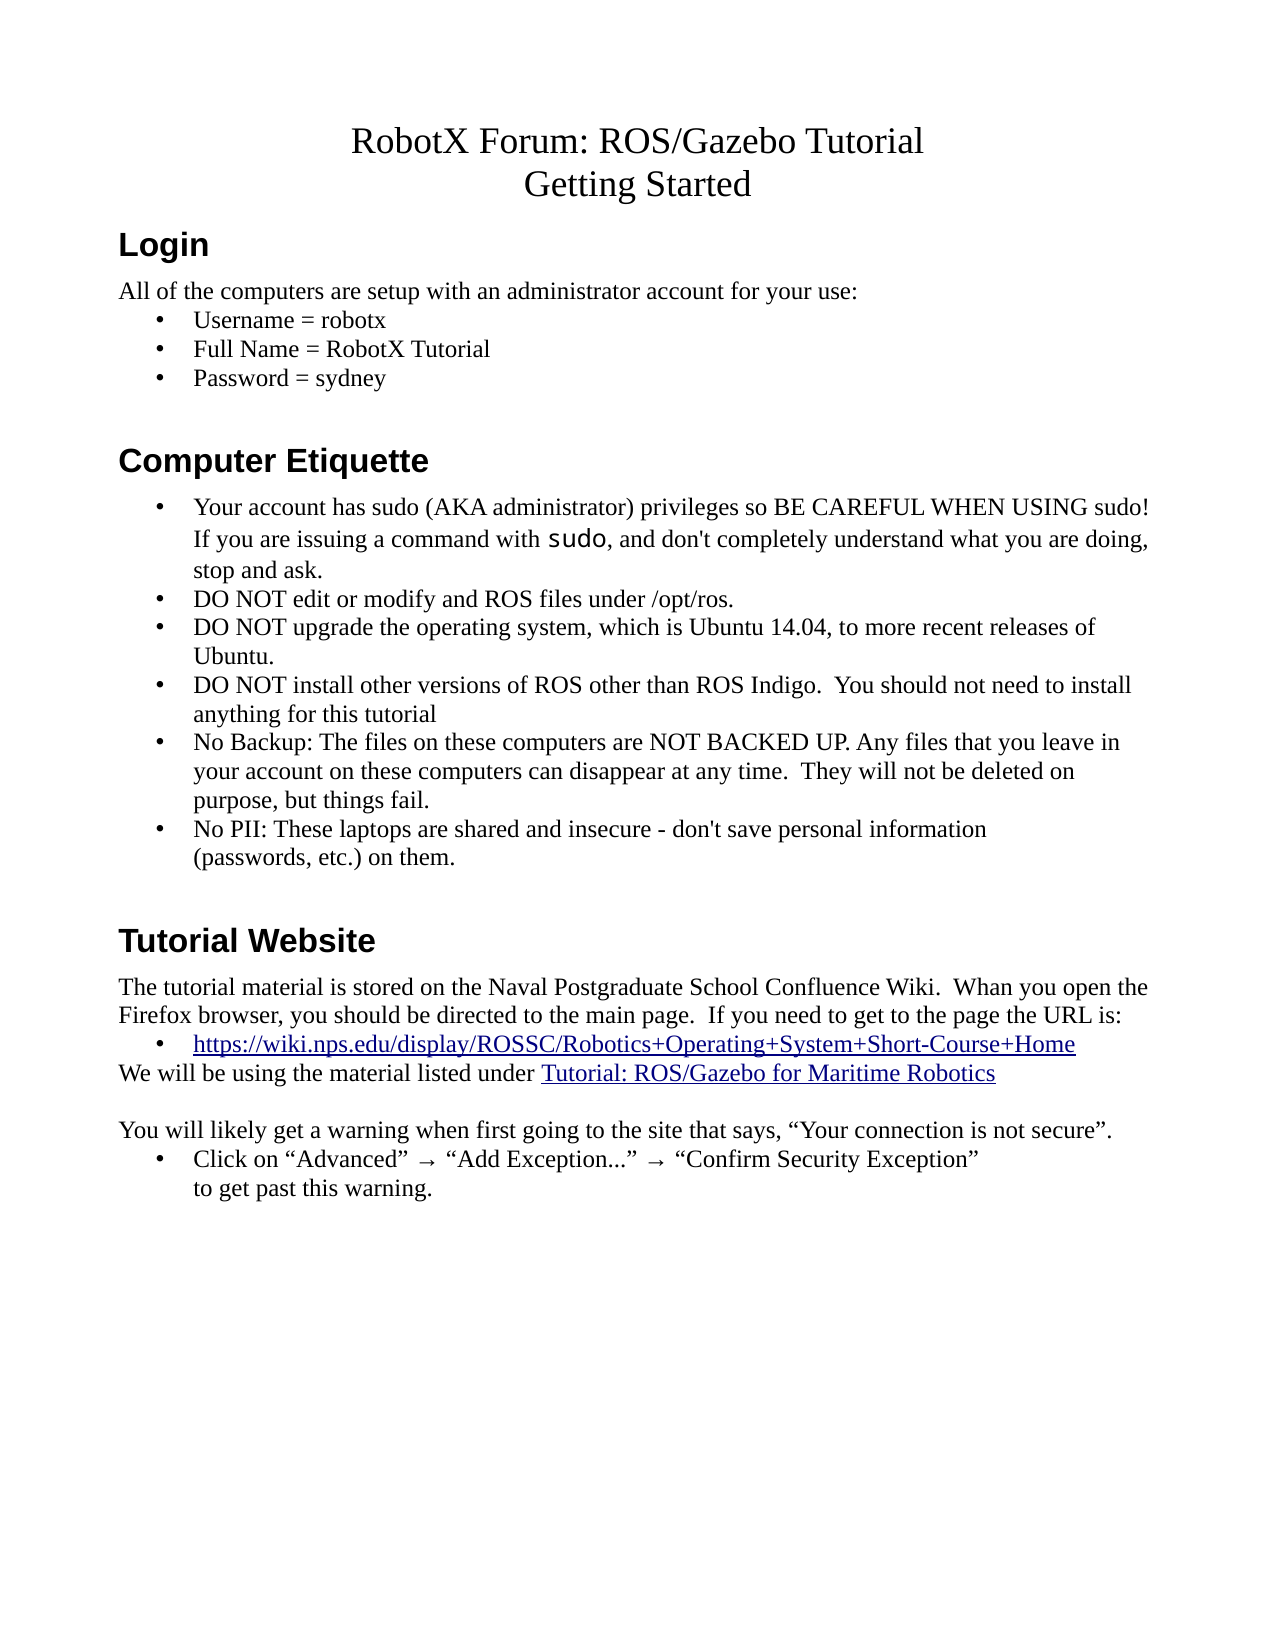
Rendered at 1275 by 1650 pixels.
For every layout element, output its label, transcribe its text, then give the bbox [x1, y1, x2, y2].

text RobotX Forum: ROS/Gazebo Tutorial [118, 118, 1157, 161]
text All of the computers are setup with an administrator account for your use: [118, 276, 1157, 305]
text We will be using the material listed under Tutorial: ROS/Gazebo for Maritime Robotics [118, 1058, 1157, 1087]
list Your account has sudo (AKA administrator) privileges so BE CAREFUL WHEN USING sudo! If you are issuing a command with sudo, and don't completely understand what you are doing, stop and ask. [156, 492, 1157, 584]
subtitle Tutorial Website [118, 921, 1157, 959]
list DO NOT edit or modify and ROS files under /opt/ros. [156, 584, 1157, 612]
subtitle Login [118, 225, 1157, 264]
list Full Name = RobotX Tutorial [156, 334, 1157, 363]
text The tutorial material is stored on the Naval Postgraduate School Confluence Wiki. Whan you open the Firefox browser, you should be directed to the main page. If you need to get to the page the URL is: [118, 972, 1157, 1029]
list DO NOT install other versions of ROS other than ROS Indigo. You should not need to install anything for this tutorial [156, 670, 1157, 727]
list Click on “Advanced” → “Add Exception...” → “Confirm Security Exception” to get past this warning. [156, 1144, 1157, 1202]
subtitle Computer Etiquette [118, 441, 1157, 479]
text You will likely get a warning when first going to the site that says, “Your connection is not secure”. [118, 1116, 1157, 1144]
list No PII: These laptops are shared and insecure - don't save personal information (passwords, etc.) on them. [156, 814, 1157, 871]
list Username = robotx [156, 305, 1157, 334]
list No Backup: The files on these computers are NOT BACKED UP. Any files that you leave in your account on these computers can disappear at any time. They will not be deleted on purpose, but things fail. [156, 727, 1157, 814]
text Getting Started [118, 161, 1157, 204]
list Password = sydney [156, 363, 1157, 391]
list https://wiki.nps.edu/display/ROSSC/Robotics+Operating+System+Short-Course+Home [156, 1029, 1157, 1058]
list DO NOT upgrade the operating system, which is Ubuntu 14.04, to more recent releases of Ubuntu. [156, 612, 1157, 670]
